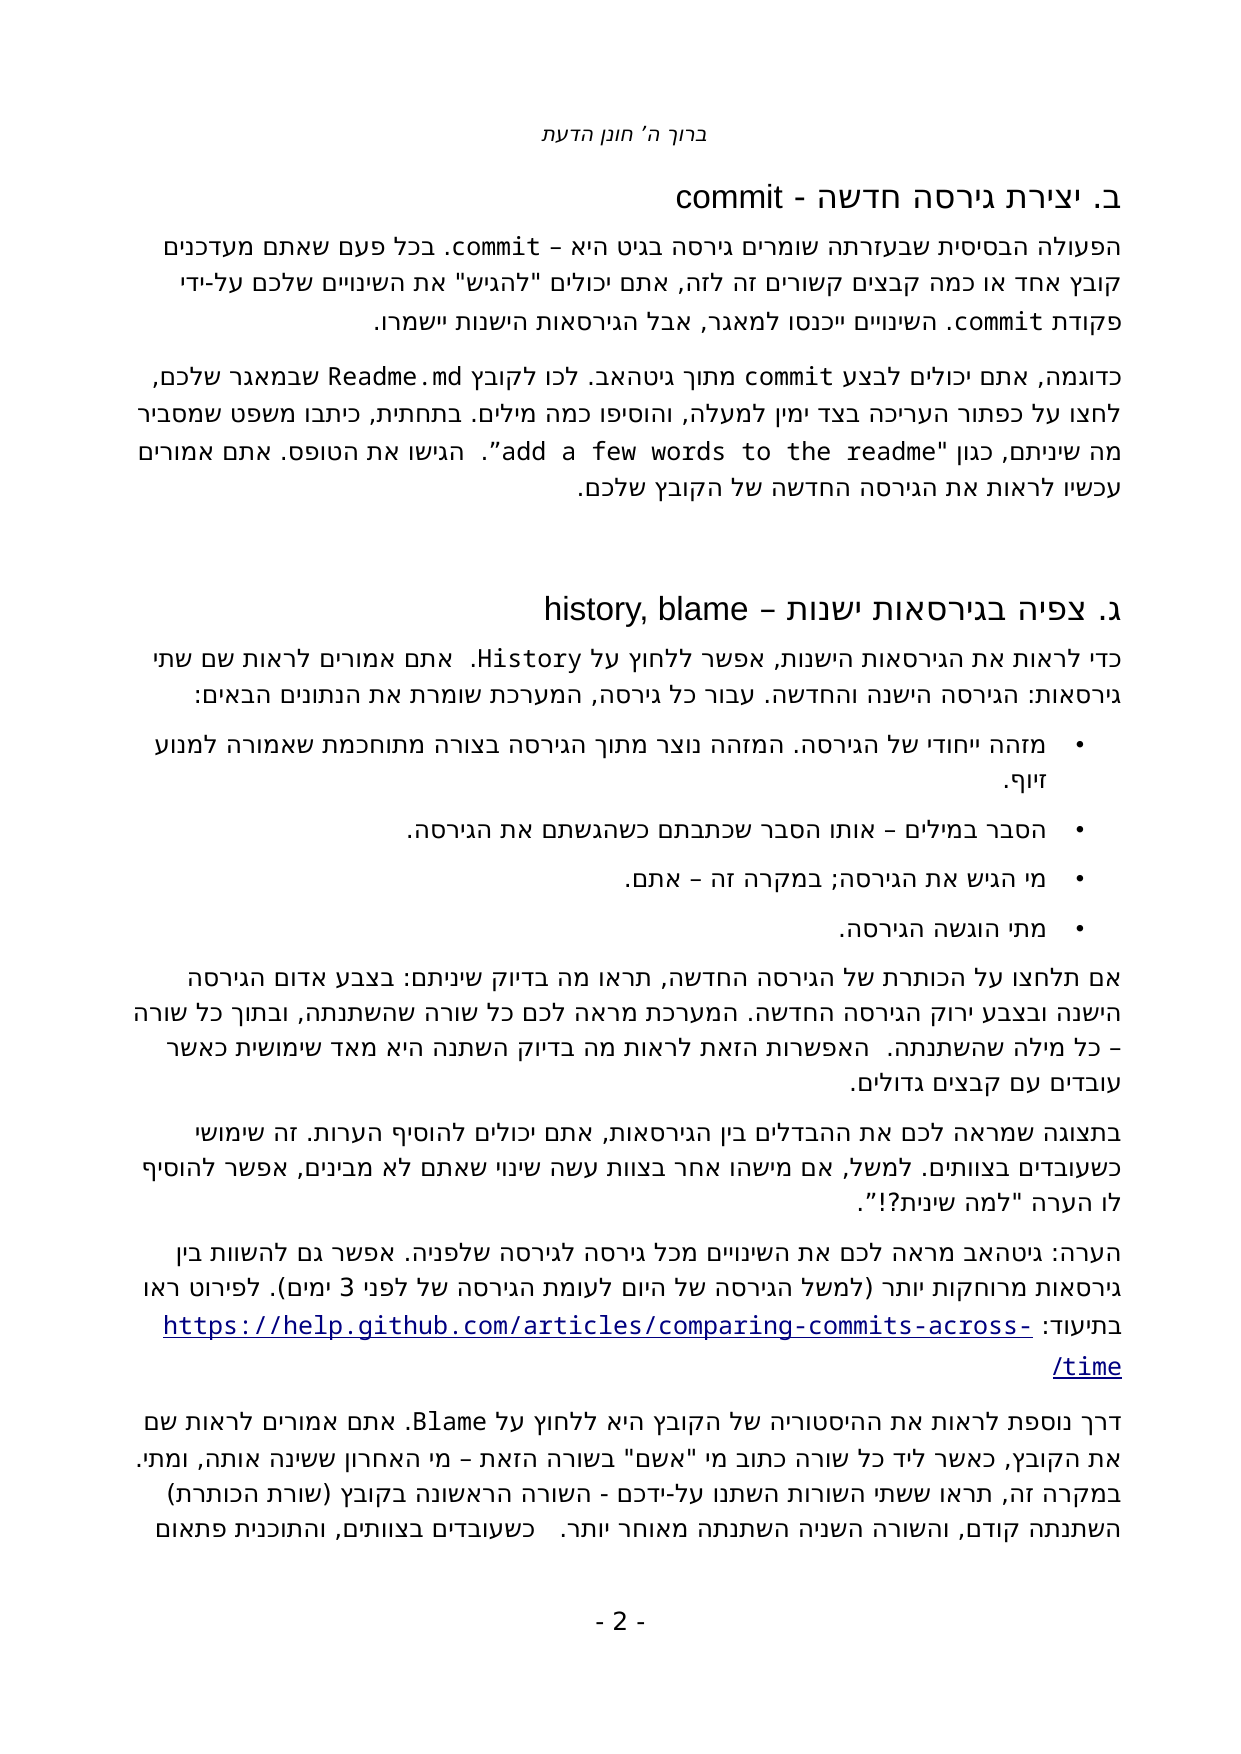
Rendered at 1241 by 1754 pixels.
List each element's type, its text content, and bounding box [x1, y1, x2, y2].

list מי הגיש את הגירסה; במקרה זה – אתם. [118, 864, 1084, 894]
text כדי לראות את הגירסאות הישנות, אפשר ללחוץ על History. אתם אמורים לראות שם שתי גירסאות: הגירסה הישנה והחדשה. עבור כל גירסה, המערכת שומרת את הנתונים הבאים: [118, 641, 1122, 710]
text בתצוגה שמראה לכם את ההבדלים בין הגירסאות, אתם יכולים להוסיף הערות. זה שימושי כשעובדים בצוותים. למשל, אם מישהו אחר בצוות עשה שינוי שאתם לא מבינים, אפשר להוסיף לו הערה "למה שינית?!”. [118, 1118, 1122, 1217]
subtitle ב. יצירת גירסה חדשה - commit [118, 177, 1122, 216]
list מזהה ייחודי של הגירסה. המזהה נוצר מתוך הגירסה בצורה מתוחכמת שאמורה למנוע זיוף. [118, 730, 1084, 794]
text דרך נוספת לראות את ההיסטוריה של הקובץ היא ללחוץ על Blame. אתם אמורים לראות שם את הקובץ, כאשר ליד כל שורה כתוב מי "אשם" בשורה הזאת – מי האחרון ששינה אותה, ומתי. במקרה זה, תראו ששתי השורות השתנו על-ידכם - השורה הראשונה בקובץ (שורת הכותרת) השתנתה קודם, והשורה השניה השתנתה מאוחר יותר. כשעובדים בצוותים, והתוכנית פתאום מפסיקה לעבוד, זה מאד עוזר שיודעים את מי להאשים (כמובן צריך "להאשים" בצורה מכובדת ולשמור על אוירה נעימה בצוות, אבל זה כבר נושא לקורס אחר...). [118, 1404, 1122, 1543]
list מתי הוגשה הגירסה. [118, 914, 1084, 943]
subtitle ג. צפיה בגירסאות ישנות – history, blame [118, 589, 1122, 628]
text הפעולה הבסיסית שבעזרתה שומרים גירסה בגיט היא – commit. בכל פעם שאתם מעדכנים קובץ אחד או כמה קבצים קשורים זה לזה, אתם יכולים "להגיש" את השינויים שלכם על-ידי פקודת commit. השינויים ייכנסו למאגר, אבל הגירסאות הישנות יישמרו. [118, 228, 1122, 337]
text הערה: גיטהאב מראה לכם את השינויים מכל גירסה לגירסה שלפניה. אפשר גם להשוות בין גירסאות מרוחקות יותר (למשל הגירסה של היום לעומת הגירסה של לפני 3 ימים). לפירוט ראו בתיעוד: https://help.github.com/articles/comparing-commits-across-time/ [118, 1238, 1122, 1383]
text אם תלחצו על הכותרת של הגירסה החדשה, תראו מה בדיוק שיניתם: בצבע אדום הגירסה הישנה ובצבע ירוק הגירסה החדשה. המערכת מראה לכם כל שורה שהשתנתה, ובתוך כל שורה – כל מילה שהשתנתה. האפשרות הזאת לראות מה בדיוק השתנה היא מאד שימושית כאשר עובדים עם קבצים גדולים. [118, 964, 1122, 1098]
list הסבר במילים – אותו הסבר שכתבתם כשהגשתם את הגירסה. [118, 815, 1084, 844]
text כדוגמה, אתם יכולים לבצע commit מתוך גיטהאב. לכו לקובץ Readme.md שבמאגר שלכם, לחצו על כפתור העריכה בצד ימין למעלה, והוסיפו כמה מילים. בתחתית, כיתבו משפט שמסביר מה שיניתם, כגון "add a few words to the readme”. הגישו את הטופס. אתם אמורים עכשיו לראות את הגירסה החדשה של הקובץ שלכם. [118, 359, 1122, 503]
